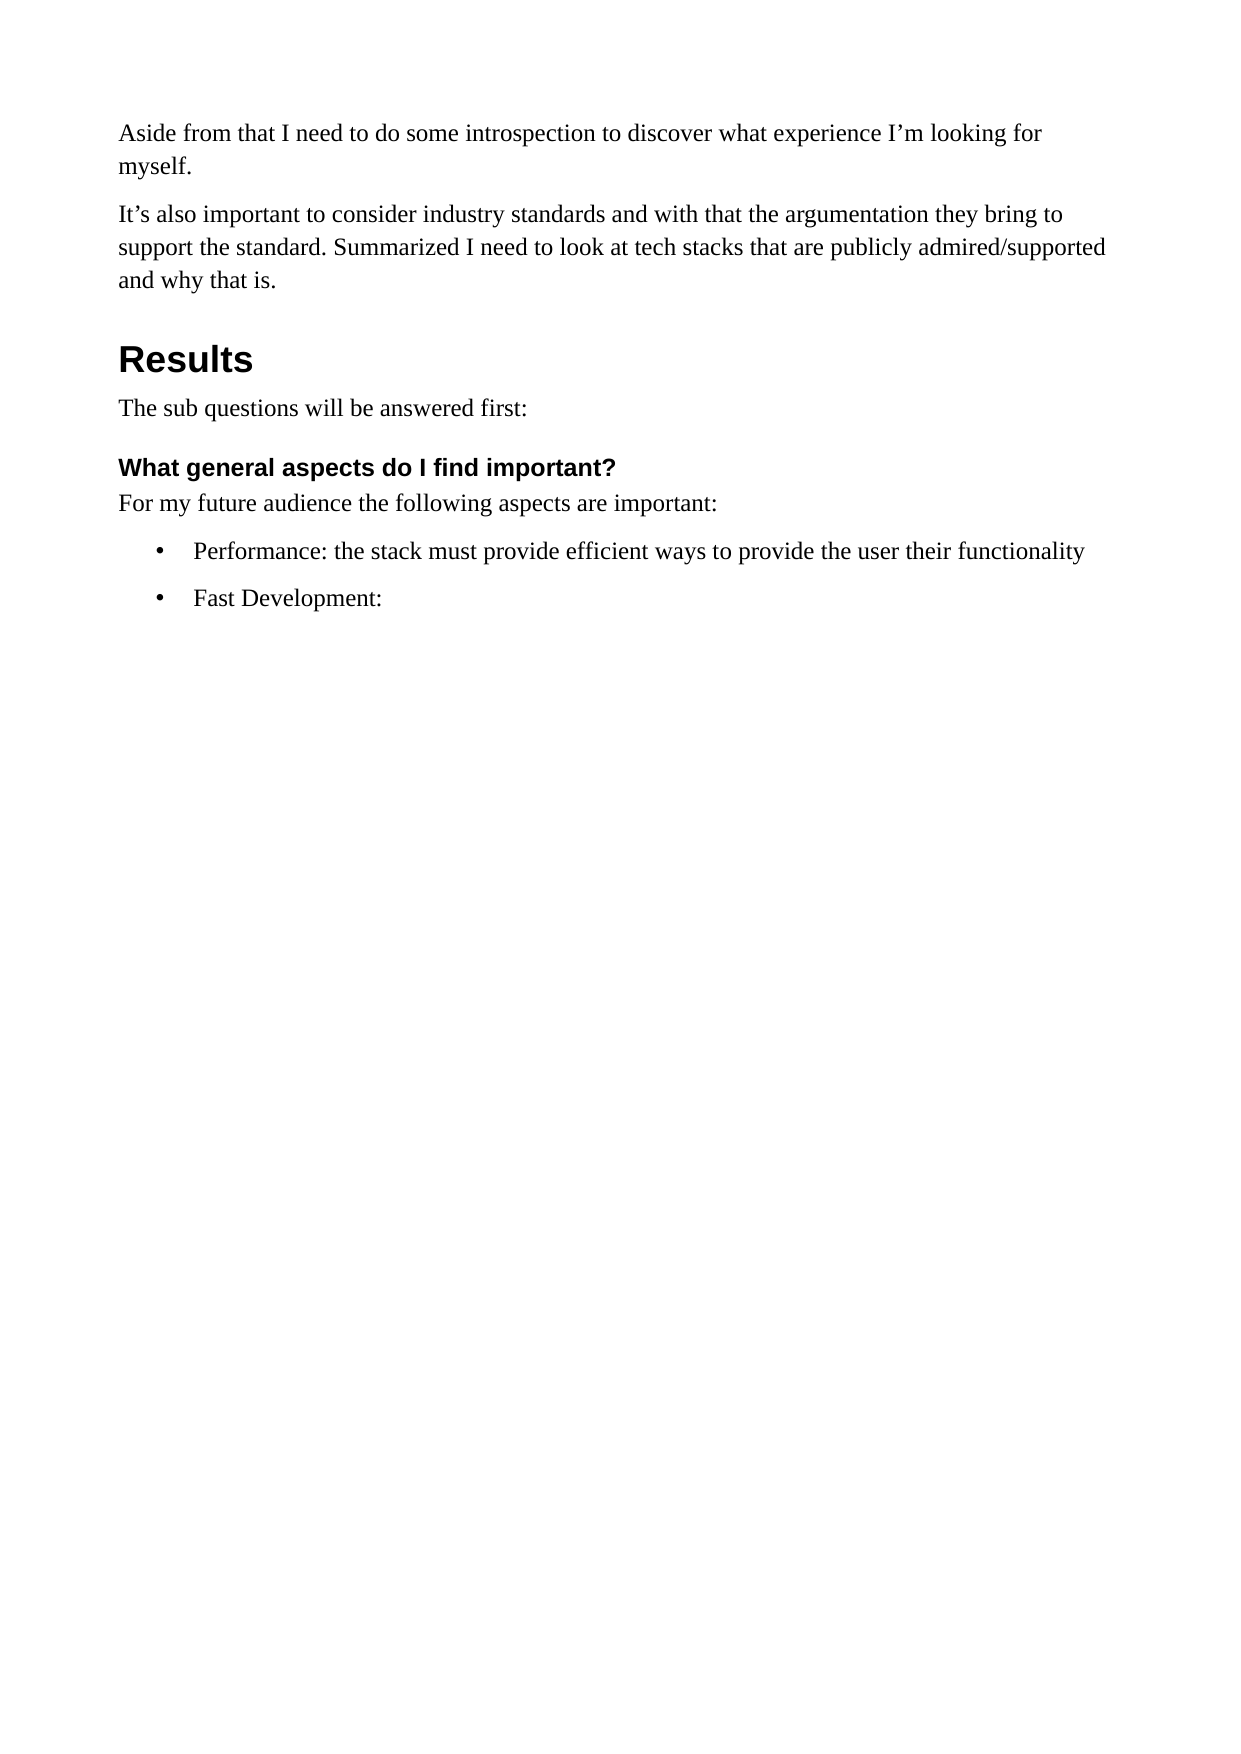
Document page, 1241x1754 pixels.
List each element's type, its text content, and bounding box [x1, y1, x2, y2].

list Performance: the stack must provide efficient ways to provide the user their functionality [156, 536, 1122, 564]
subtitle What general aspects do I find important? [118, 453, 1122, 482]
text The sub questions will be answered first: [118, 393, 1122, 422]
subtitle Results [118, 337, 1122, 381]
text Aside from that I need to do some introspection to discover what experience I’m looking for myself. [118, 118, 1122, 180]
list Fast Development: [156, 583, 1122, 612]
text It’s also important to consider industry standards and with that the argumentation they bring to support the standard. Summarized I need to look at tech stacks that are publicly admired/supported and why that is. [118, 199, 1122, 293]
text For my future audience the following aspects are important: [118, 488, 1122, 517]
